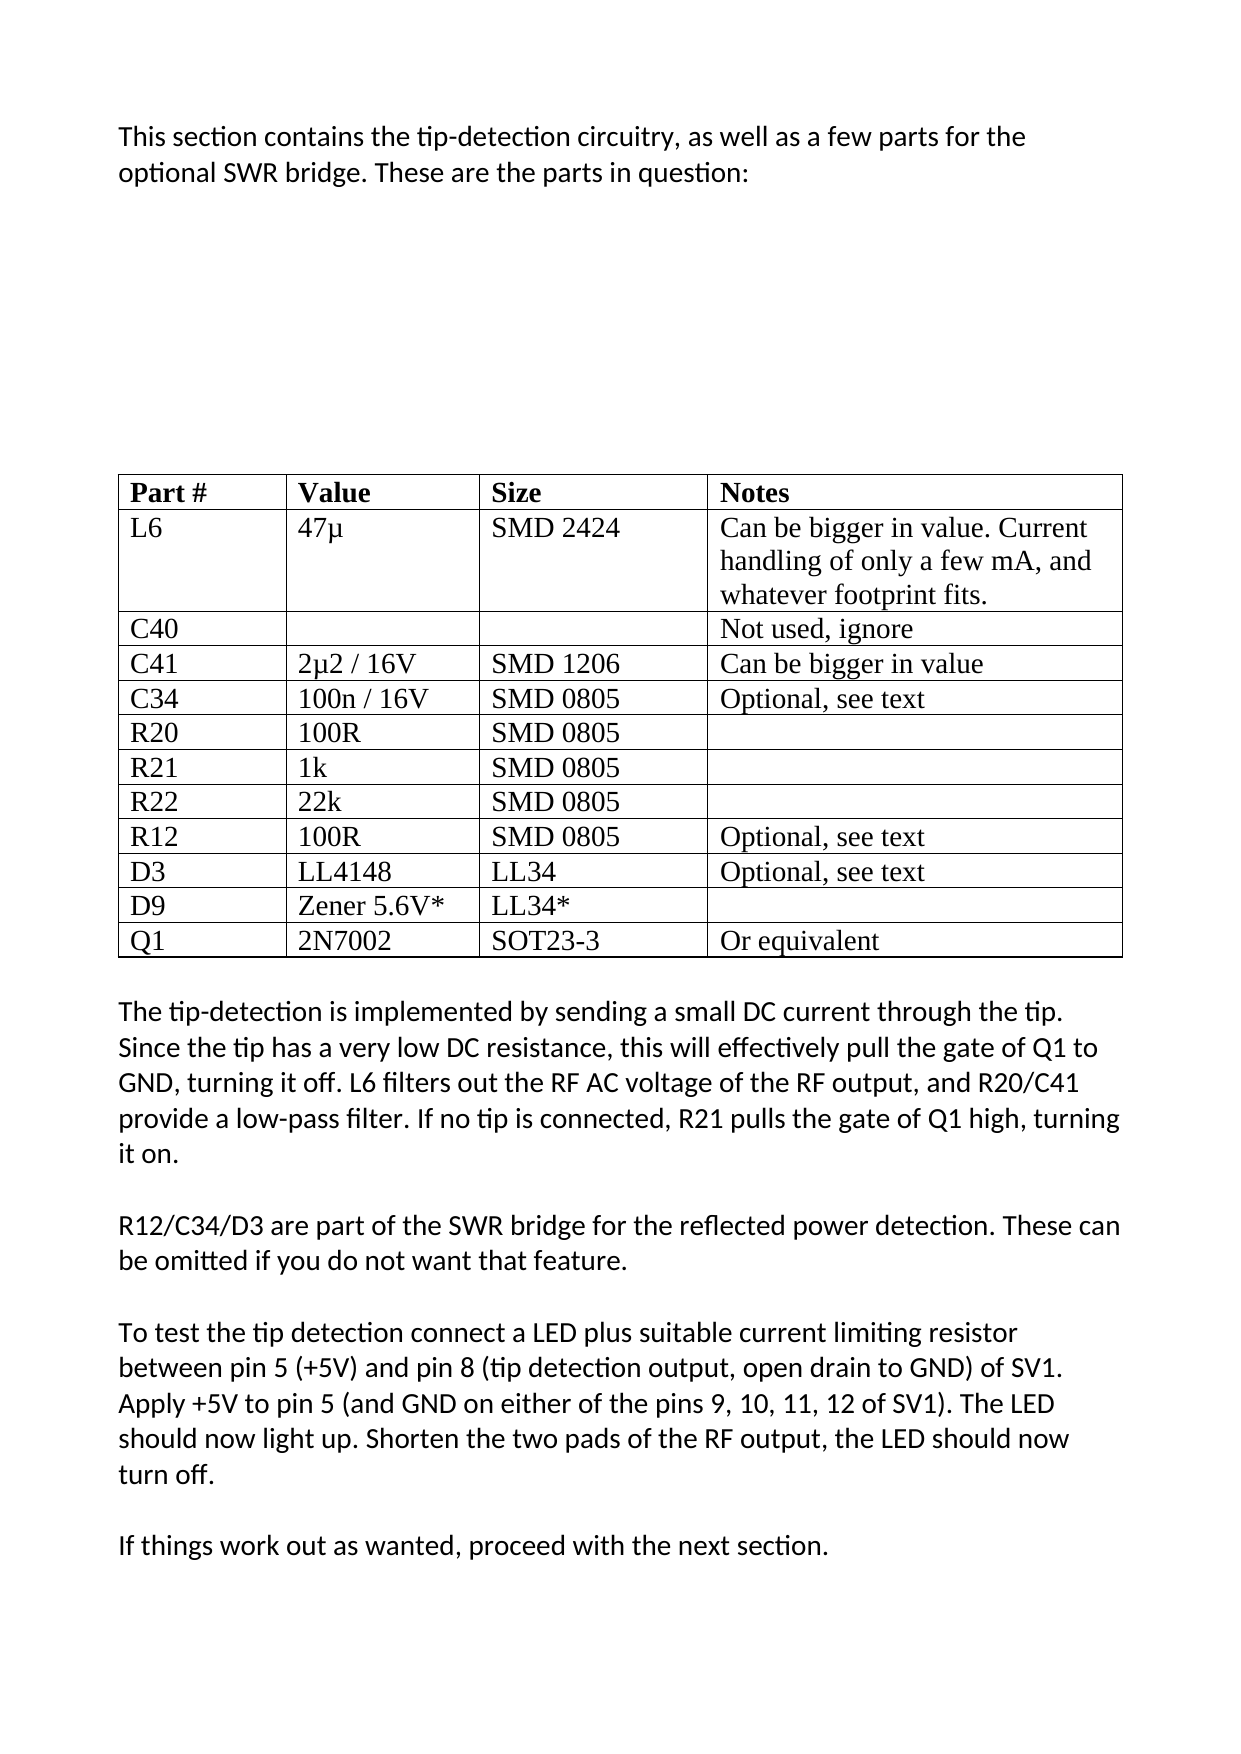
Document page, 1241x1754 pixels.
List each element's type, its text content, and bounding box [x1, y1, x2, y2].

table_cell [708, 888, 1122, 922]
table_cell Optional, see text [708, 681, 1122, 714]
table_cell [708, 715, 1122, 749]
table_header Value [287, 475, 479, 509]
text If things work out as wanted, proceed with the next section. [118, 1527, 1122, 1563]
table_cell D3 [119, 854, 286, 887]
table_cell L6 [119, 510, 286, 611]
table_cell LL34 [480, 854, 707, 887]
table_cell Can be bigger in value. Current handling of only a few mA, and whatever footprint fits. [708, 510, 1122, 611]
table_cell LL4148 [287, 854, 479, 887]
table_cell D9 [119, 888, 286, 922]
table_cell C40 [119, 612, 286, 645]
table_cell SMD 0805 [480, 715, 707, 749]
table_cell [708, 750, 1122, 783]
table_cell Q1 [119, 923, 286, 956]
table_cell SMD 0805 [480, 681, 707, 714]
table_cell Not used, ignore [708, 612, 1122, 645]
text R12/C34/D3 are part of the SWR bridge for the reflected power detection. These can be omitted if you do not want that feature. [118, 1207, 1122, 1278]
table_cell 2N7002 [287, 923, 479, 956]
table_cell LL34* [480, 888, 707, 922]
table_cell SMD 2424 [480, 510, 707, 611]
table_cell [287, 612, 479, 645]
table_cell SMD 1206 [480, 646, 707, 680]
table_cell [708, 785, 1122, 818]
table_cell 100R [287, 715, 479, 749]
text To test the tip detection connect a LED plus suitable current limiting resistor between pin 5 (+5V) and pin 8 (tip detection output, open drain to GND) of SV1. Apply +5V to pin 5 (and GND on either of the pins 9, 10, 11, 12 of SV1). The LED should now light up. Shorten the two pads of the RF output, the LED should now turn off. [118, 1314, 1122, 1492]
table_cell SMD 0805 [480, 785, 707, 818]
table_cell Can be bigger in value [708, 646, 1122, 680]
text The tip-detection is implemented by sending a small DC current through the tip. Since the tip has a very low DC resistance, this will effectively pull the gate of Q1 to GND, turning it off. L6 filters out the RF AC voltage of the RF output, and R20/C41 provide a low-pass filter. If no tip is connected, R21 pulls the gate of Q1 high, turning it on. [118, 993, 1122, 1171]
table_cell Zener 5.6V* [287, 888, 479, 922]
table_cell C34 [119, 681, 286, 714]
table_cell 100R [287, 819, 479, 853]
table_cell 100n / 16V [287, 681, 479, 714]
table_cell SMD 0805 [480, 750, 707, 783]
table_cell 1k [287, 750, 479, 783]
table_cell R20 [119, 715, 286, 749]
table_header Notes [708, 475, 1122, 509]
table_cell Or equivalent [708, 923, 1122, 956]
table_cell R22 [119, 785, 286, 818]
table_header Part # [119, 475, 286, 509]
picture [526, 260, 714, 392]
table_cell 47µ [287, 510, 479, 611]
table_cell SOT23-3 [480, 923, 707, 956]
table_cell R12 [119, 819, 286, 853]
table_header Size [480, 475, 707, 509]
table_cell [480, 612, 707, 645]
text This section contains the tip-detection circuitry, as well as a few parts for the optional SWR bridge. These are the parts in question: [118, 118, 1122, 189]
table_cell SMD 0805 [480, 819, 707, 853]
table_cell Optional, see text [708, 819, 1122, 853]
table_cell R21 [119, 750, 286, 783]
table_cell C41 [119, 646, 286, 680]
table_cell Optional, see text [708, 854, 1122, 887]
table_cell 22k [287, 785, 479, 818]
table_cell 2µ2 / 16V [287, 646, 479, 680]
